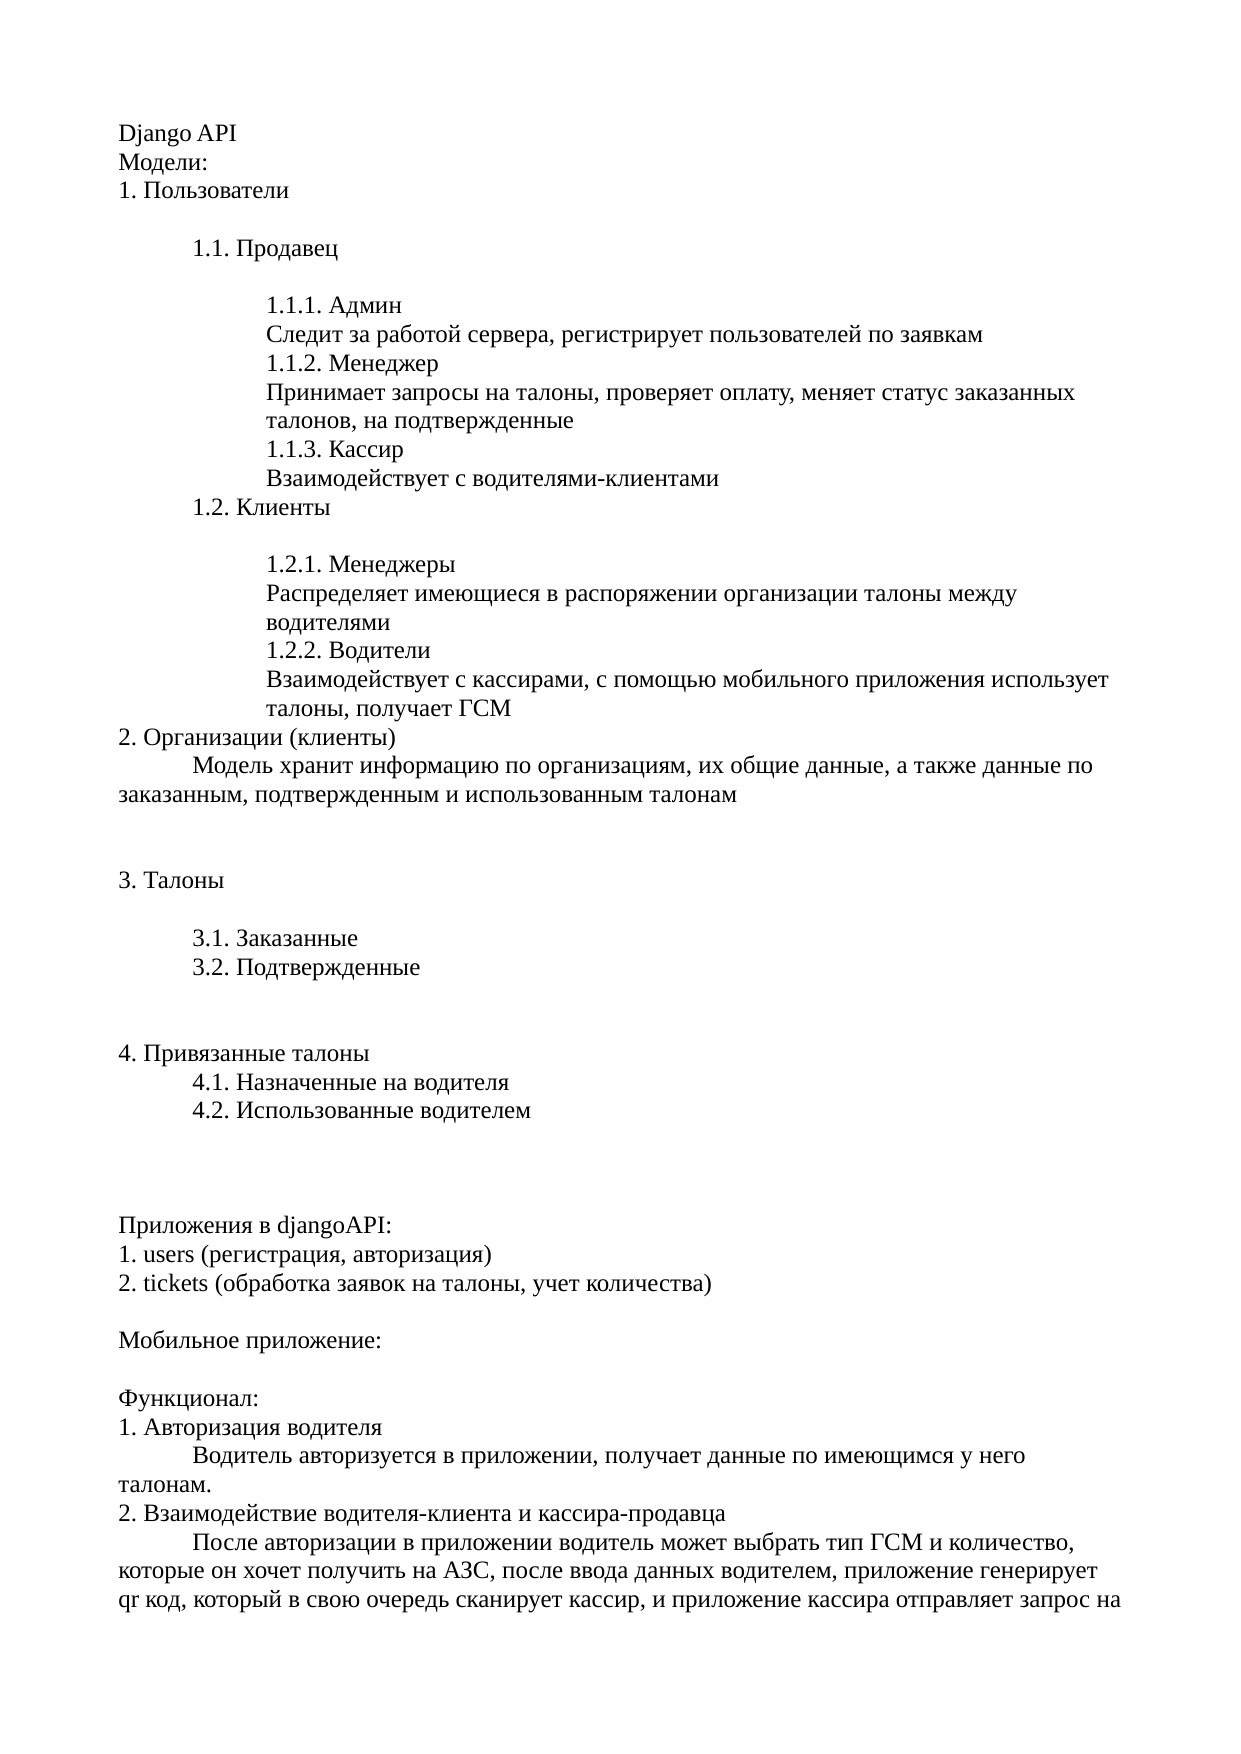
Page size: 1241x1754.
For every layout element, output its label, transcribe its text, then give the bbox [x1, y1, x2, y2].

text Приложения в djangoAPI: [118, 1211, 1122, 1239]
text 2. tickets (обработка заявок на талоны, учет количества) [118, 1268, 1122, 1297]
text 1.2. Клиенты [118, 492, 1122, 521]
text После авторизации в приложении водитель может выбрать тип ГСМ и количество, которые он хочет получить на АЗС, после ввода данных водителем, приложение генерирует qr код, который в свою очередь сканирует кассир, и приложение кассира отправляет запрос на [118, 1527, 1122, 1613]
text 1. Авторизация водителя [118, 1412, 1122, 1441]
text 3.2. Подтвержденные [118, 952, 1122, 981]
text Мобильное приложение: [118, 1326, 1122, 1354]
text Взаимодействует с водителями-клиентами [118, 463, 1122, 492]
text Водитель авторизуется в приложении, получает данные по имеющимся у него талонам. [118, 1441, 1122, 1498]
text Взаимодействует с кассирами, с помощью мобильного приложения использует талоны, получает ГСМ [118, 664, 1122, 722]
text 1. Пользователи [118, 176, 1122, 204]
text Модель хранит информацию по организациям, их общие данные, а также данные по заказанным, подтвержденным и использованным талонам [118, 751, 1122, 808]
text 1.1.1. Админ [118, 291, 1122, 319]
text 3.1. Заказанные [118, 923, 1122, 952]
text Следит за работой сервера, регистрирует пользователей по заявкам [118, 319, 1122, 348]
text 4.2. Использованные водителем [118, 1096, 1122, 1124]
text 1. users (регистрация, авторизация) [118, 1239, 1122, 1268]
text 4.1. Назначенные на водителя [118, 1067, 1122, 1096]
text 2. Организации (клиенты) [118, 722, 1122, 751]
text 2. Взаимодействие водителя-клиента и кассира-продавца [118, 1498, 1122, 1527]
text 1.2.2. Водители [118, 636, 1122, 664]
text 3. Талоны [118, 866, 1122, 894]
text Принимает запросы на талоны, проверяет оплату, меняет статус заказанных талонов, на подтвержденные [118, 377, 1122, 434]
text 1.2.1. Менеджеры [118, 549, 1122, 578]
text 1.1.2. Менеджер [118, 348, 1122, 377]
text Распределяет имеющиеся в распоряжении организации талоны между водителями [118, 578, 1122, 636]
text Функционал: [118, 1383, 1122, 1412]
text Django API [118, 118, 1122, 147]
text 1.1.3. Кассир [118, 434, 1122, 463]
text Модели: [118, 147, 1122, 176]
text 1.1. Продавец [118, 233, 1122, 262]
text 4. Привязанные талоны [118, 1038, 1122, 1067]
